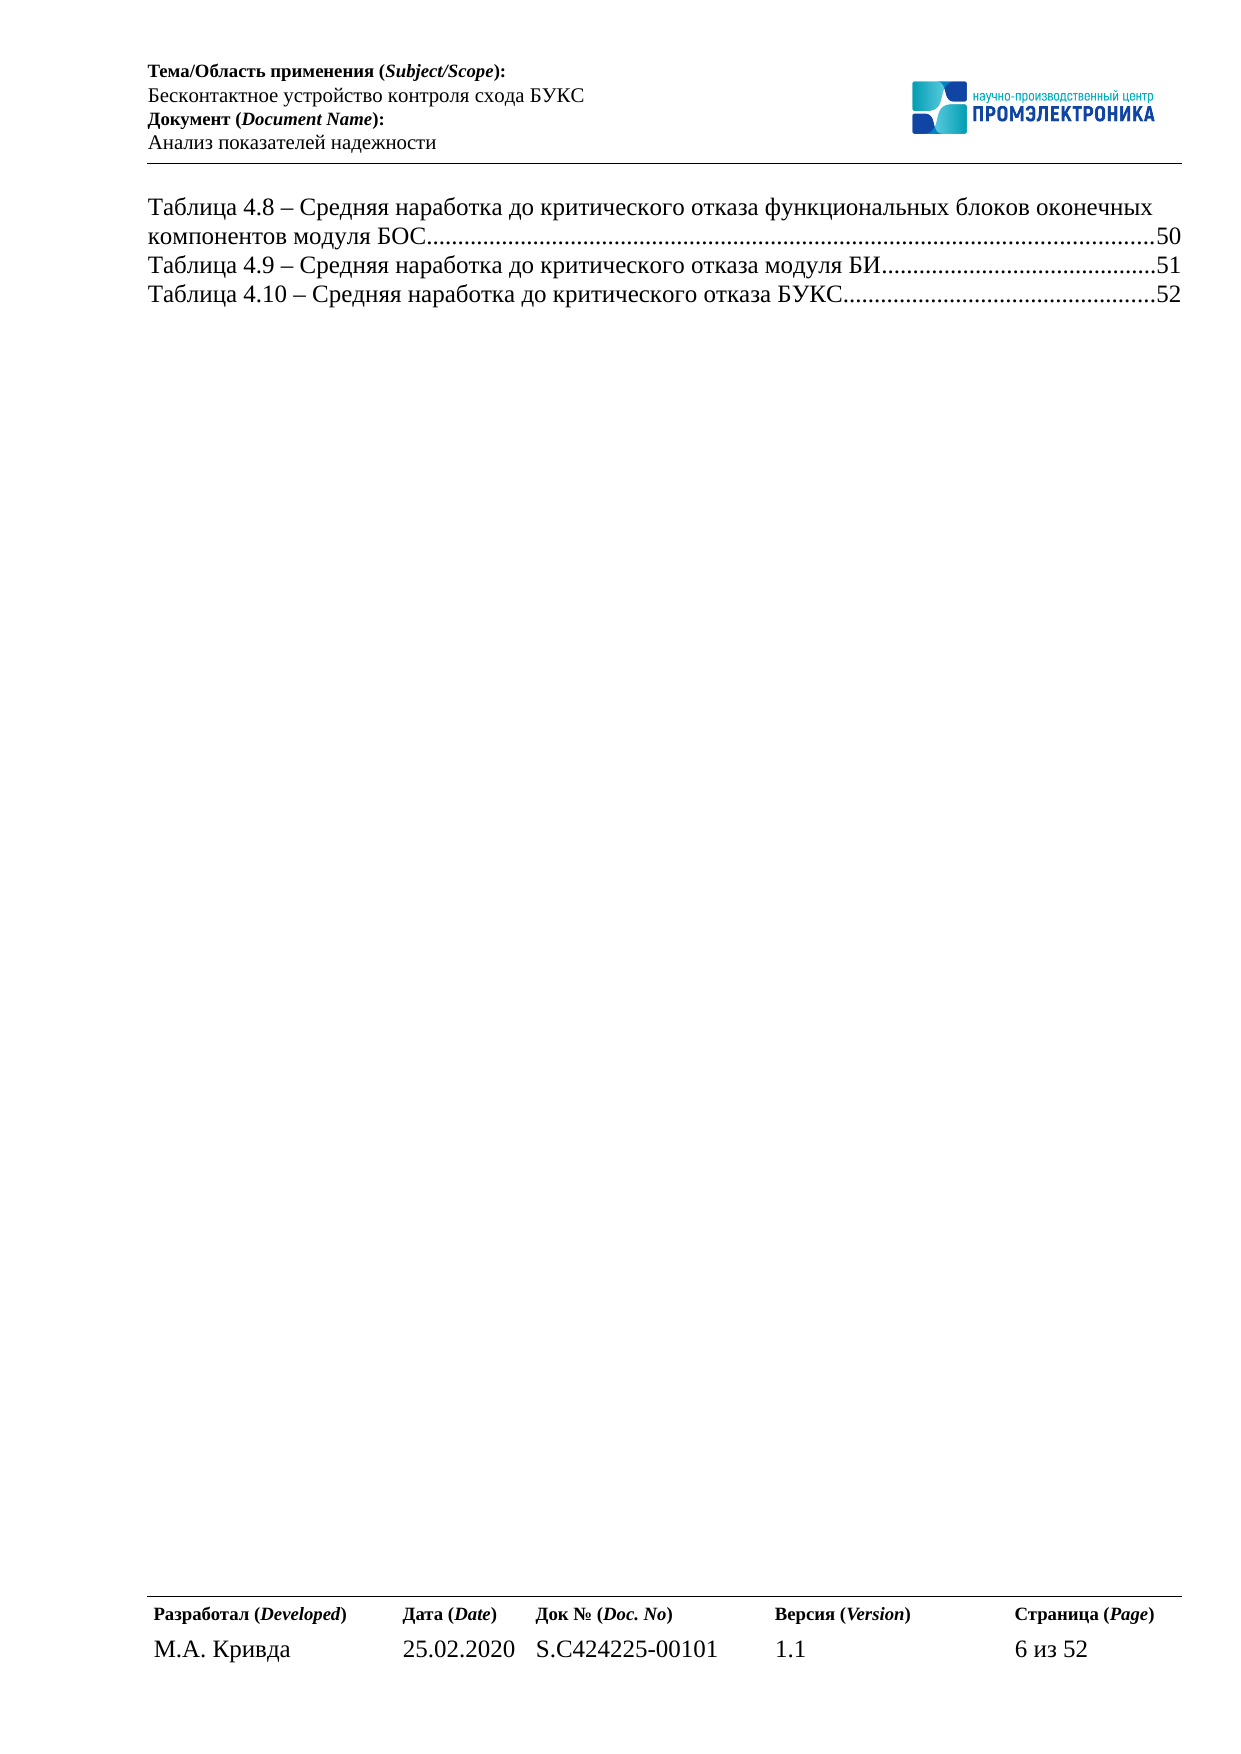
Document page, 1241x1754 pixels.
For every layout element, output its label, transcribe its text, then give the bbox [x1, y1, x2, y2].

text Таблица 4.10 – Средняя наработка до критического отказа БУКС 52 [148, 279, 1181, 307]
text Таблица 4.8 – Средняя наработка до критического отказа функциональных блоков оконечных компонентов модуля БОС 50 [148, 192, 1181, 250]
text Таблица 4.9 – Средняя наработка до критического отказа модуля БИ 51 [148, 250, 1181, 279]
picture [885, 53, 1182, 162]
